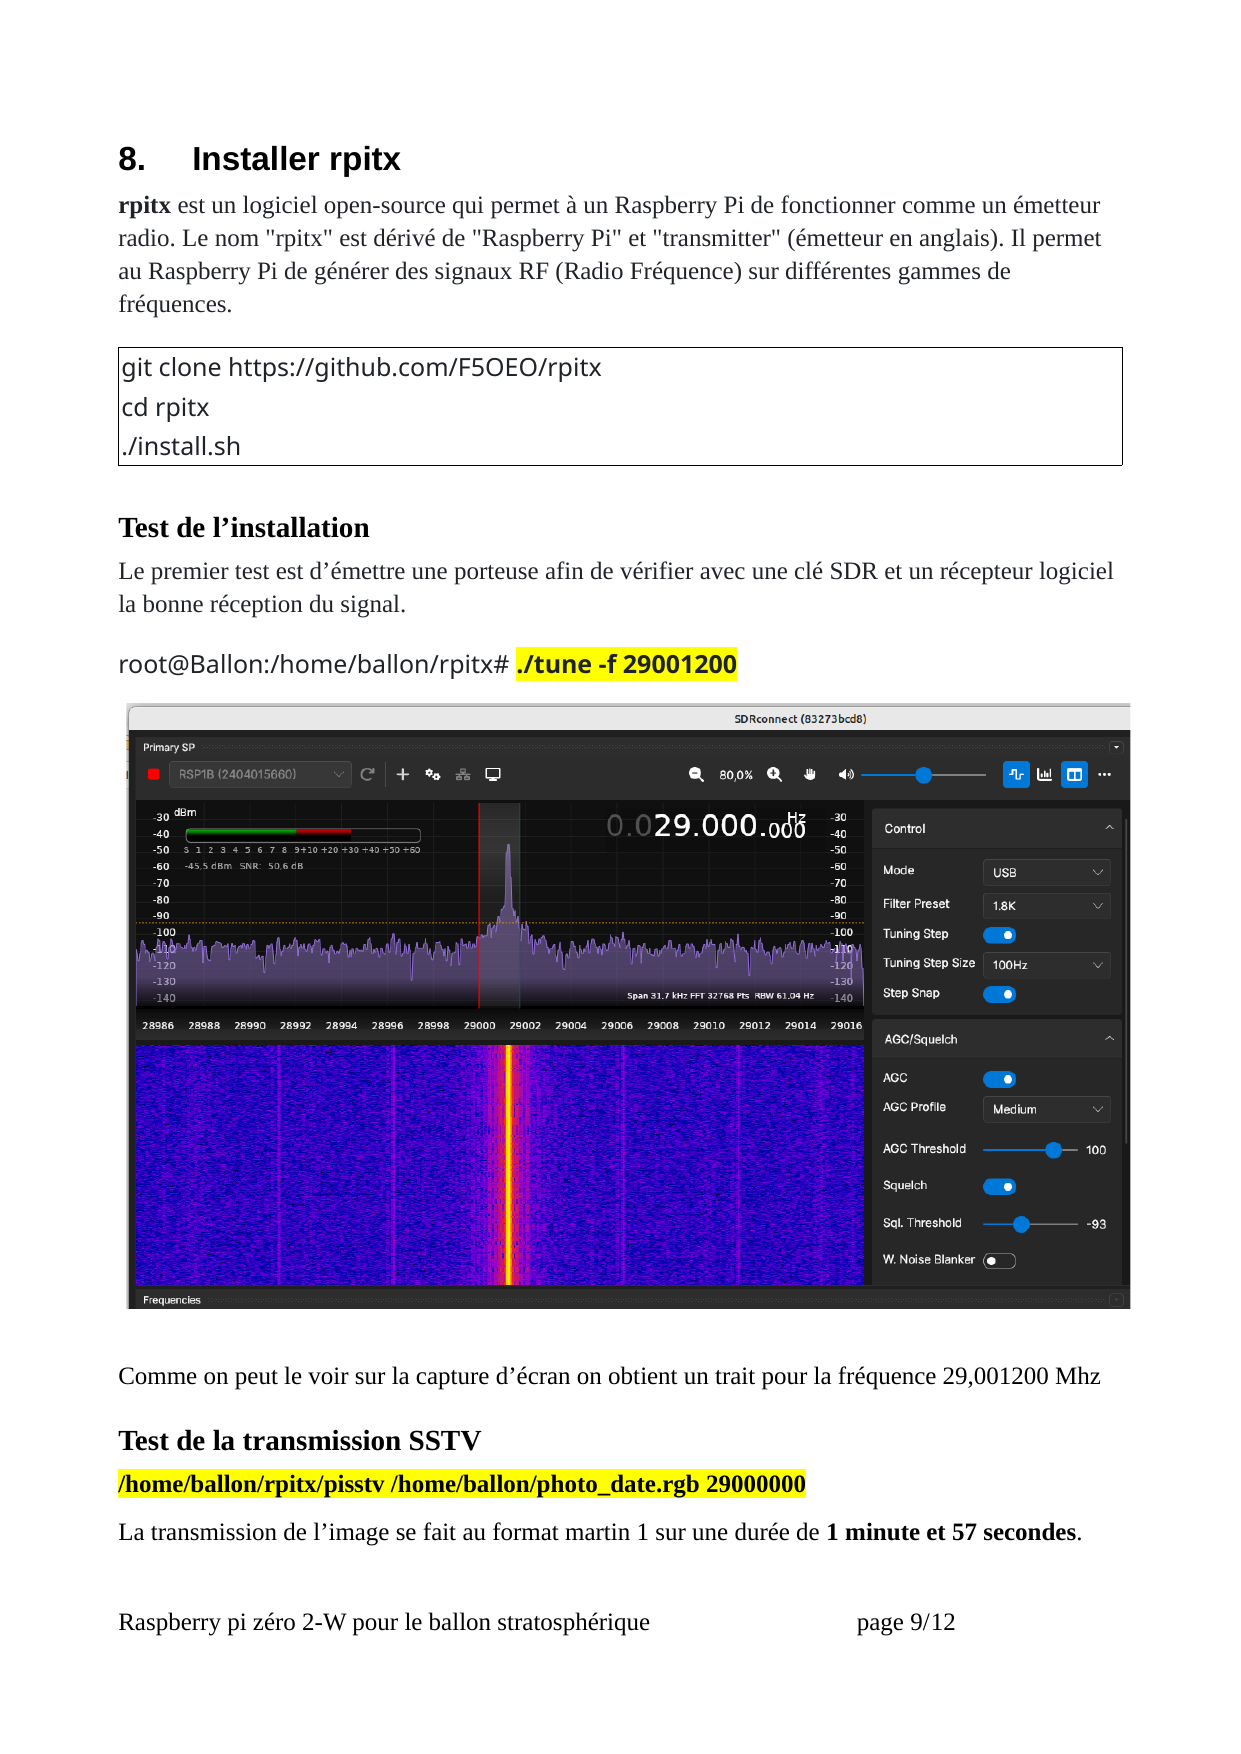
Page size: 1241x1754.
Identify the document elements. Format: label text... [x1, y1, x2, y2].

subtitle Installer rpitx [118, 139, 1122, 177]
subtitle Test de la transmission SSTV [118, 1423, 1122, 1456]
text rpitx est un logiciel open-source qui permet à un Raspberry Pi de fonctionner comme un émetteur radio. Le nom "rpitx" est dérivé de "Raspberry Pi" et "transmitter" (émetteur en anglais). Il permet au Raspberry Pi de générer des signaux RF (Radio Fréquence) sur différentes gammes de fréquences. [118, 190, 1122, 318]
text Le premier test est d’émettre une porteuse afin de vérifier avec une clé SDR et un récepteur logiciel la bonne réception du signal. [118, 556, 1122, 618]
text root@Ballon:/home/ballon/rpitx# ./tune -f 29001200 [118, 647, 1122, 681]
subtitle Test de l’installation [118, 510, 1122, 544]
text La transmission de l’image se fait au format martin 1 sur une durée de 1 minute et 57 secondes. [118, 1517, 1122, 1545]
text git clone https://github.com/F5OEO/rpitx cd rpitx ./install.sh [119, 348, 1122, 465]
text Comme on peut le voir sur la capture d’écran on obtient un trait pour la fréquence 29,001200 Mhz [118, 1361, 1122, 1389]
text /home/ballon/rpitx/pisstv /home/ballon/photo_date.rgb 29000000 [118, 1469, 1122, 1498]
picture [126, 703, 1131, 1309]
